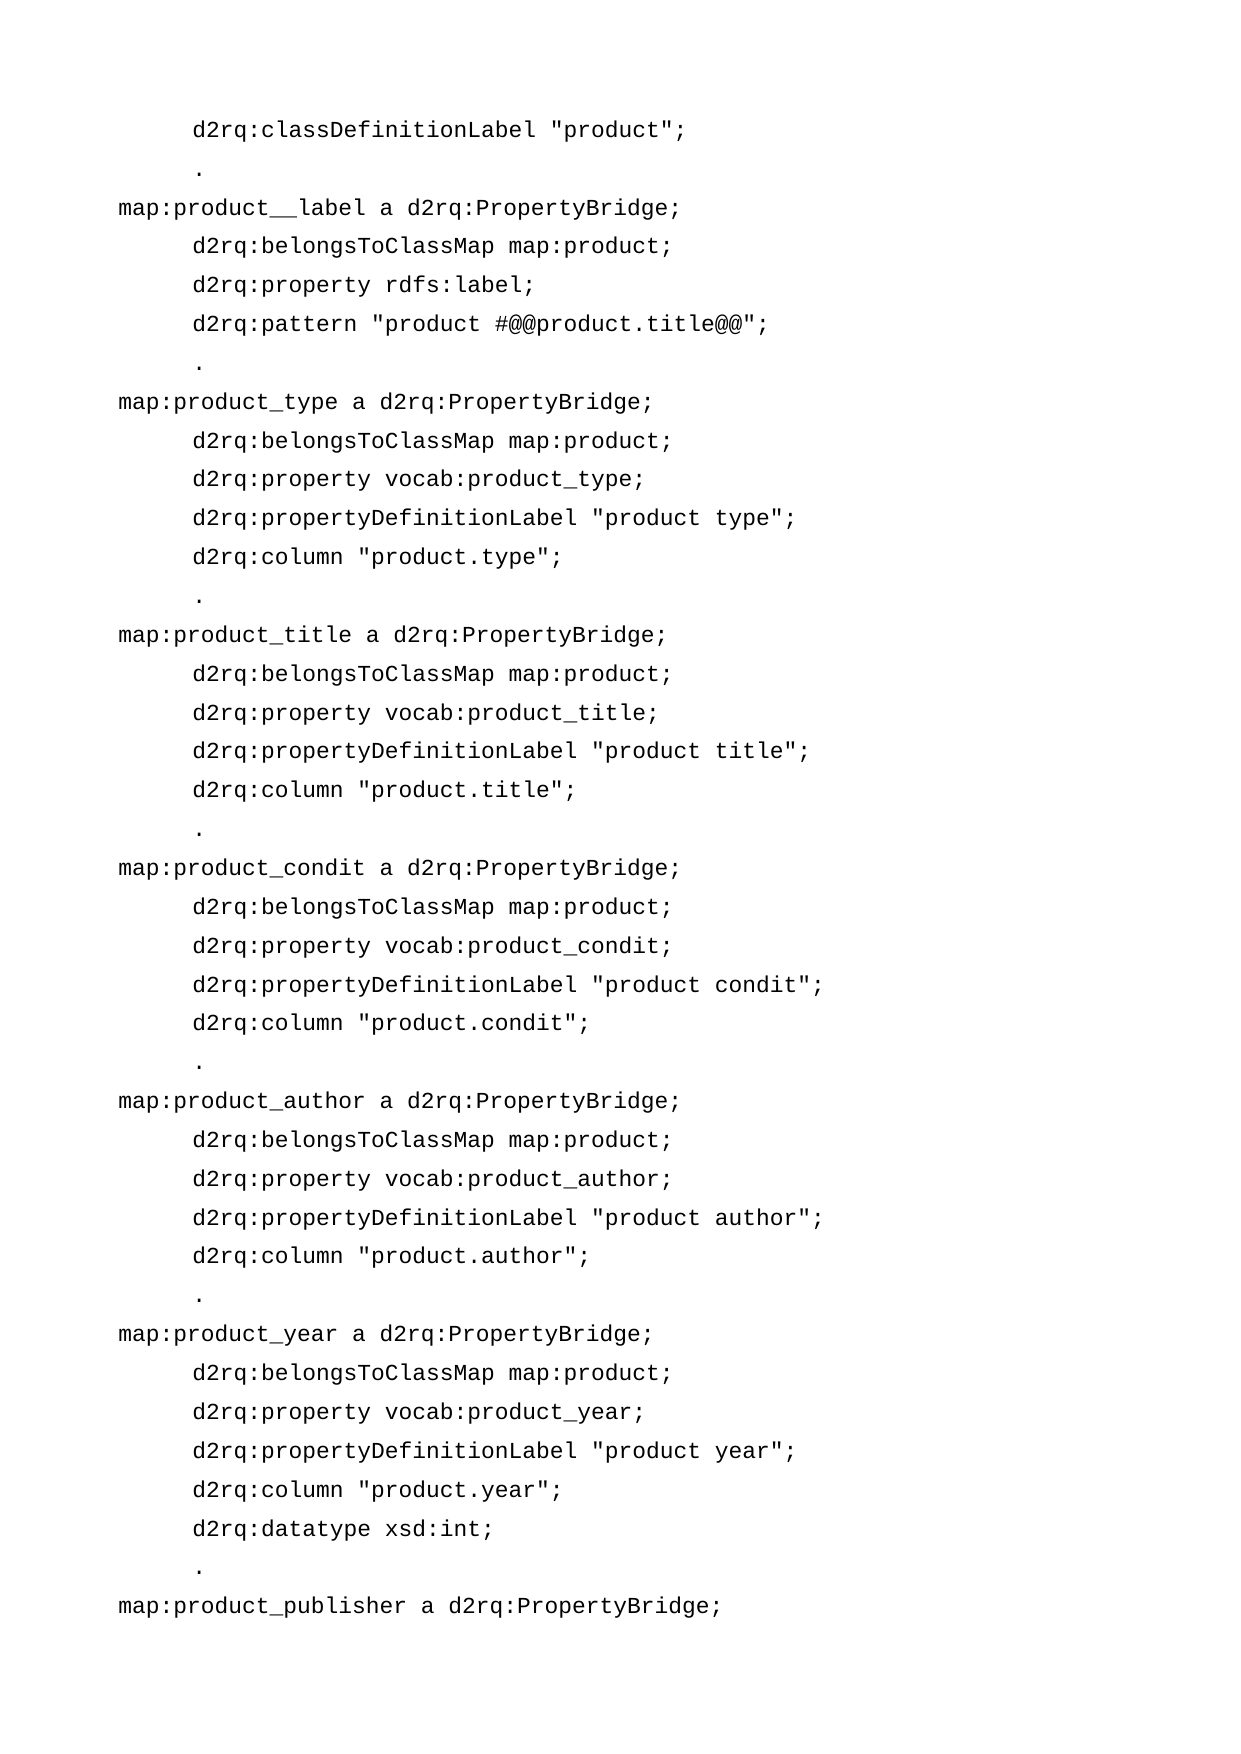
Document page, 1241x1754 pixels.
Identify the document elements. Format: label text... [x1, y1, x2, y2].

text . [118, 351, 1122, 377]
text . [118, 157, 1122, 183]
text d2rq:datatype xsd:int; [118, 1517, 1122, 1543]
text . [118, 1556, 1122, 1582]
text d2rq:propertyDefinitionLabel "product year"; [118, 1439, 1122, 1465]
text d2rq:belongsToClassMap map:product; [118, 1128, 1122, 1154]
text d2rq:property vocab:product_year; [118, 1400, 1122, 1426]
text map:product__label a d2rq:PropertyBridge; [118, 196, 1122, 222]
text d2rq:belongsToClassMap map:product; [118, 235, 1122, 261]
text . [118, 584, 1122, 610]
text d2rq:column "product.title"; [118, 779, 1122, 804]
text d2rq:column "product.year"; [118, 1478, 1122, 1504]
text map:product_publisher a d2rq:PropertyBridge; [118, 1594, 1122, 1621]
text d2rq:propertyDefinitionLabel "product author"; [118, 1206, 1122, 1232]
text map:product_year a d2rq:PropertyBridge; [118, 1323, 1122, 1348]
text d2rq:property vocab:product_title; [118, 701, 1122, 727]
text . [118, 817, 1122, 843]
text map:product_author a d2rq:PropertyBridge; [118, 1089, 1122, 1115]
text d2rq:property rdfs:label; [118, 273, 1122, 299]
text d2rq:property vocab:product_condit; [118, 934, 1122, 960]
text d2rq:property vocab:product_type; [118, 468, 1122, 494]
text d2rq:belongsToClassMap map:product; [118, 429, 1122, 455]
text map:product_title a d2rq:PropertyBridge; [118, 623, 1122, 649]
text d2rq:belongsToClassMap map:product; [118, 662, 1122, 688]
text d2rq:propertyDefinitionLabel "product title"; [118, 740, 1122, 766]
text d2rq:belongsToClassMap map:product; [118, 1361, 1122, 1387]
text d2rq:classDefinitionLabel "product"; [118, 118, 1122, 144]
text d2rq:propertyDefinitionLabel "product condit"; [118, 973, 1122, 999]
text d2rq:belongsToClassMap map:product; [118, 895, 1122, 921]
text d2rq:propertyDefinitionLabel "product type"; [118, 507, 1122, 533]
text . [118, 1051, 1122, 1077]
text d2rq:column "product.author"; [118, 1245, 1122, 1271]
text map:product_condit a d2rq:PropertyBridge; [118, 856, 1122, 882]
text map:product_type a d2rq:PropertyBridge; [118, 390, 1122, 416]
text d2rq:column "product.type"; [118, 546, 1122, 571]
text d2rq:pattern "product #@@product.title@@"; [118, 312, 1122, 338]
text . [118, 1284, 1122, 1310]
text d2rq:property vocab:product_author; [118, 1167, 1122, 1193]
text d2rq:column "product.condit"; [118, 1012, 1122, 1038]
